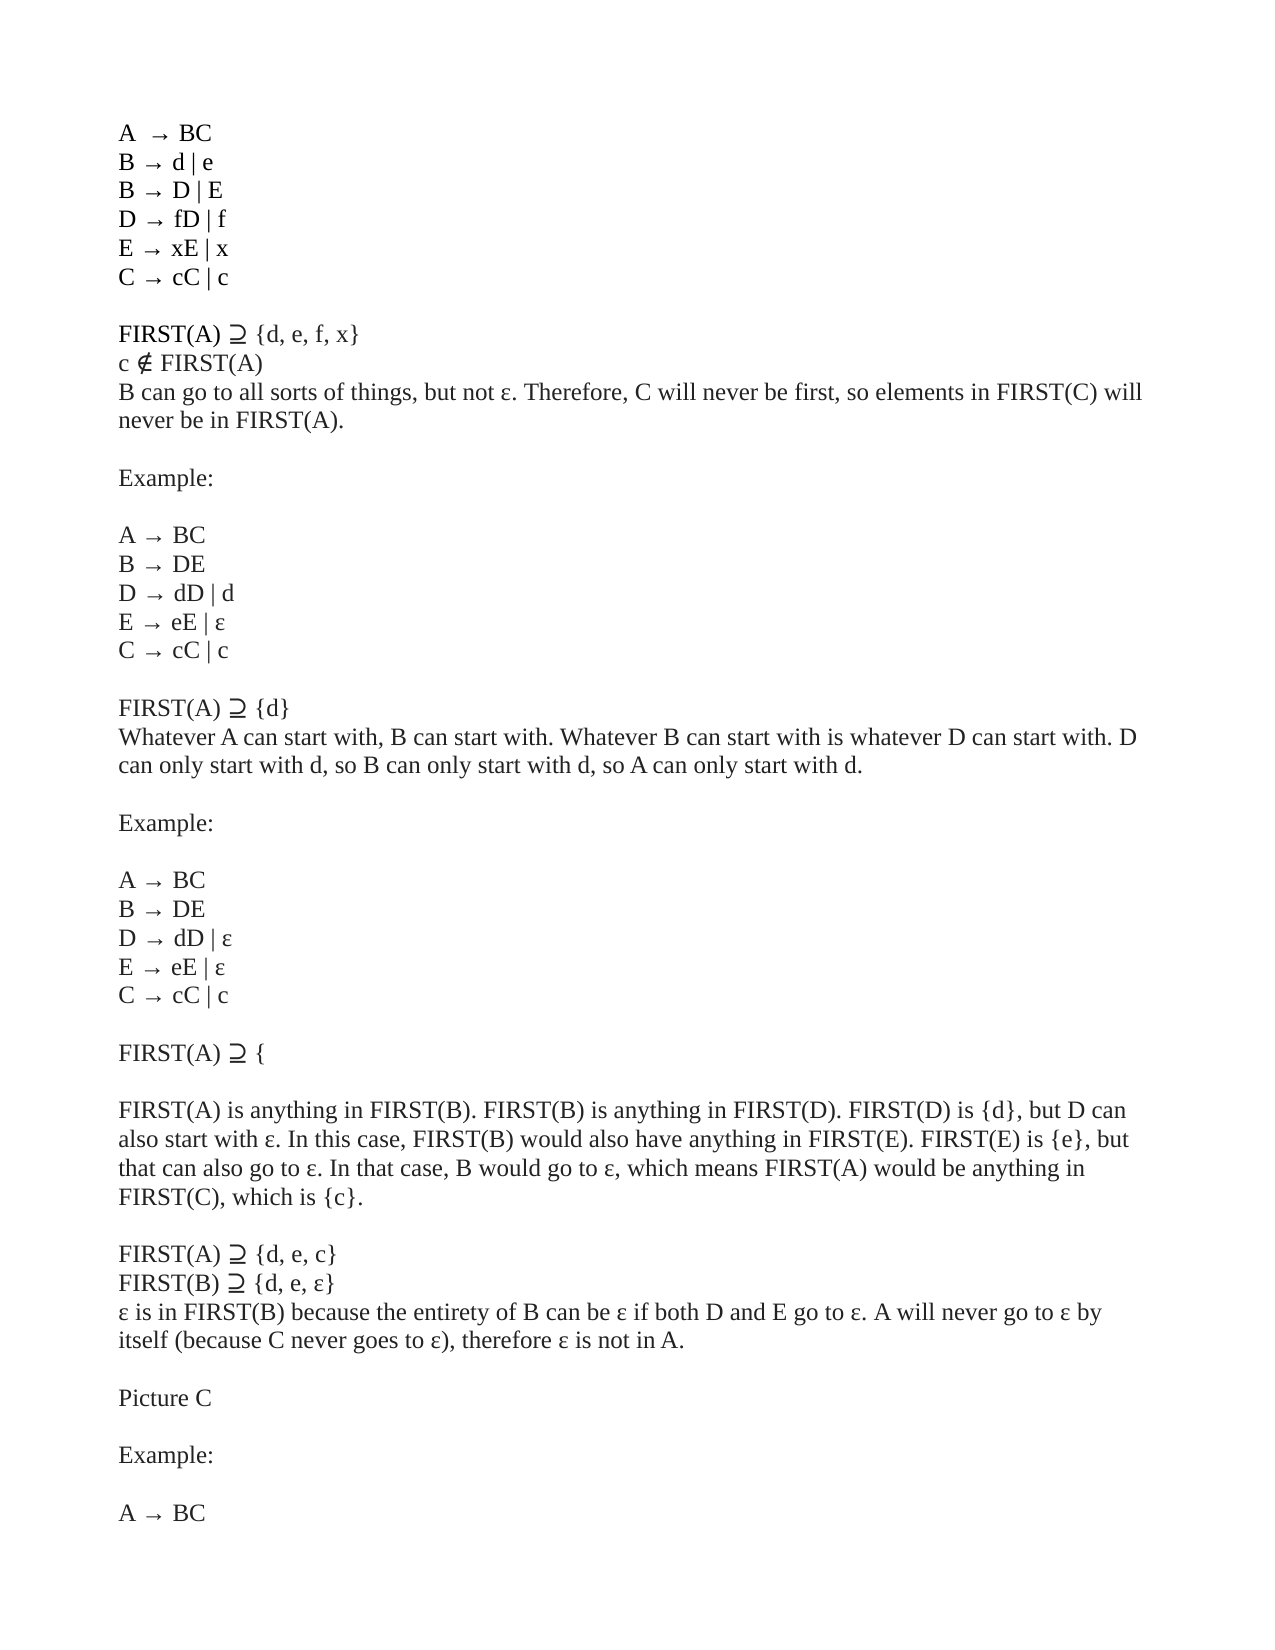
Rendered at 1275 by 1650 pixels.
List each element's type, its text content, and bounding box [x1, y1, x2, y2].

text FIRST(A) ⊇ {d, e, c} [118, 1239, 1157, 1268]
text Example: [118, 808, 1157, 837]
text Example: [118, 1441, 1157, 1469]
text B → DE [118, 894, 1157, 923]
text D → fD | f [118, 204, 1157, 233]
text ε is in FIRST(B) because the entirety of B can be ε if both D and E go to ε. A will never go to ε by itself (because C never goes to ε), therefore ε is not in A. [118, 1297, 1157, 1354]
text C → cC | c [118, 262, 1157, 291]
text C → cC | c [118, 981, 1157, 1009]
text A → BC [118, 521, 1157, 549]
text Whatever A can start with, B can start with. Whatever B can start with is whatever D can start with. D can only start with d, so B can only start with d, so A can only start with d. [118, 722, 1157, 779]
text A → BC [118, 1498, 1157, 1527]
text FIRST(B) ⊇ {d, e, ε} [118, 1268, 1157, 1297]
text B → DE [118, 549, 1157, 578]
text FIRST(A) is anything in FIRST(B). FIRST(B) is anything in FIRST(D). FIRST(D) is {d}, but D can also start with ε. In this case, FIRST(B) would also have anything in FIRST(E). FIRST(E) is {e}, but that can also go to ε. In that case, B would go to ε, which means FIRST(A) would be anything in FIRST(C), which is {c}. [118, 1096, 1157, 1211]
text D → dD | ε [118, 923, 1157, 952]
text Picture C [118, 1383, 1157, 1412]
text E → eE | ε [118, 952, 1157, 981]
text A → BC [118, 866, 1157, 894]
text A → BC [118, 118, 1157, 147]
text E → eE | ε [118, 607, 1157, 636]
text B can go to all sorts of things, but not ε. Therefore, C will never be first, so elements in FIRST(C) will never be in FIRST(A). [118, 377, 1157, 434]
text Example: [118, 463, 1157, 492]
text C → cC | c [118, 636, 1157, 664]
text FIRST(A) ⊇ {d} [118, 693, 1157, 722]
text E → xE | x [118, 233, 1157, 262]
text c ∉ FIRST(A) [118, 348, 1157, 377]
text FIRST(A) ⊇ { [118, 1038, 1157, 1067]
text FIRST(A) ⊇ {d, e, f, x} [118, 319, 1157, 348]
text B → d | e [118, 147, 1157, 176]
text D → dD | d [118, 578, 1157, 607]
text B → D | E [118, 176, 1157, 204]
